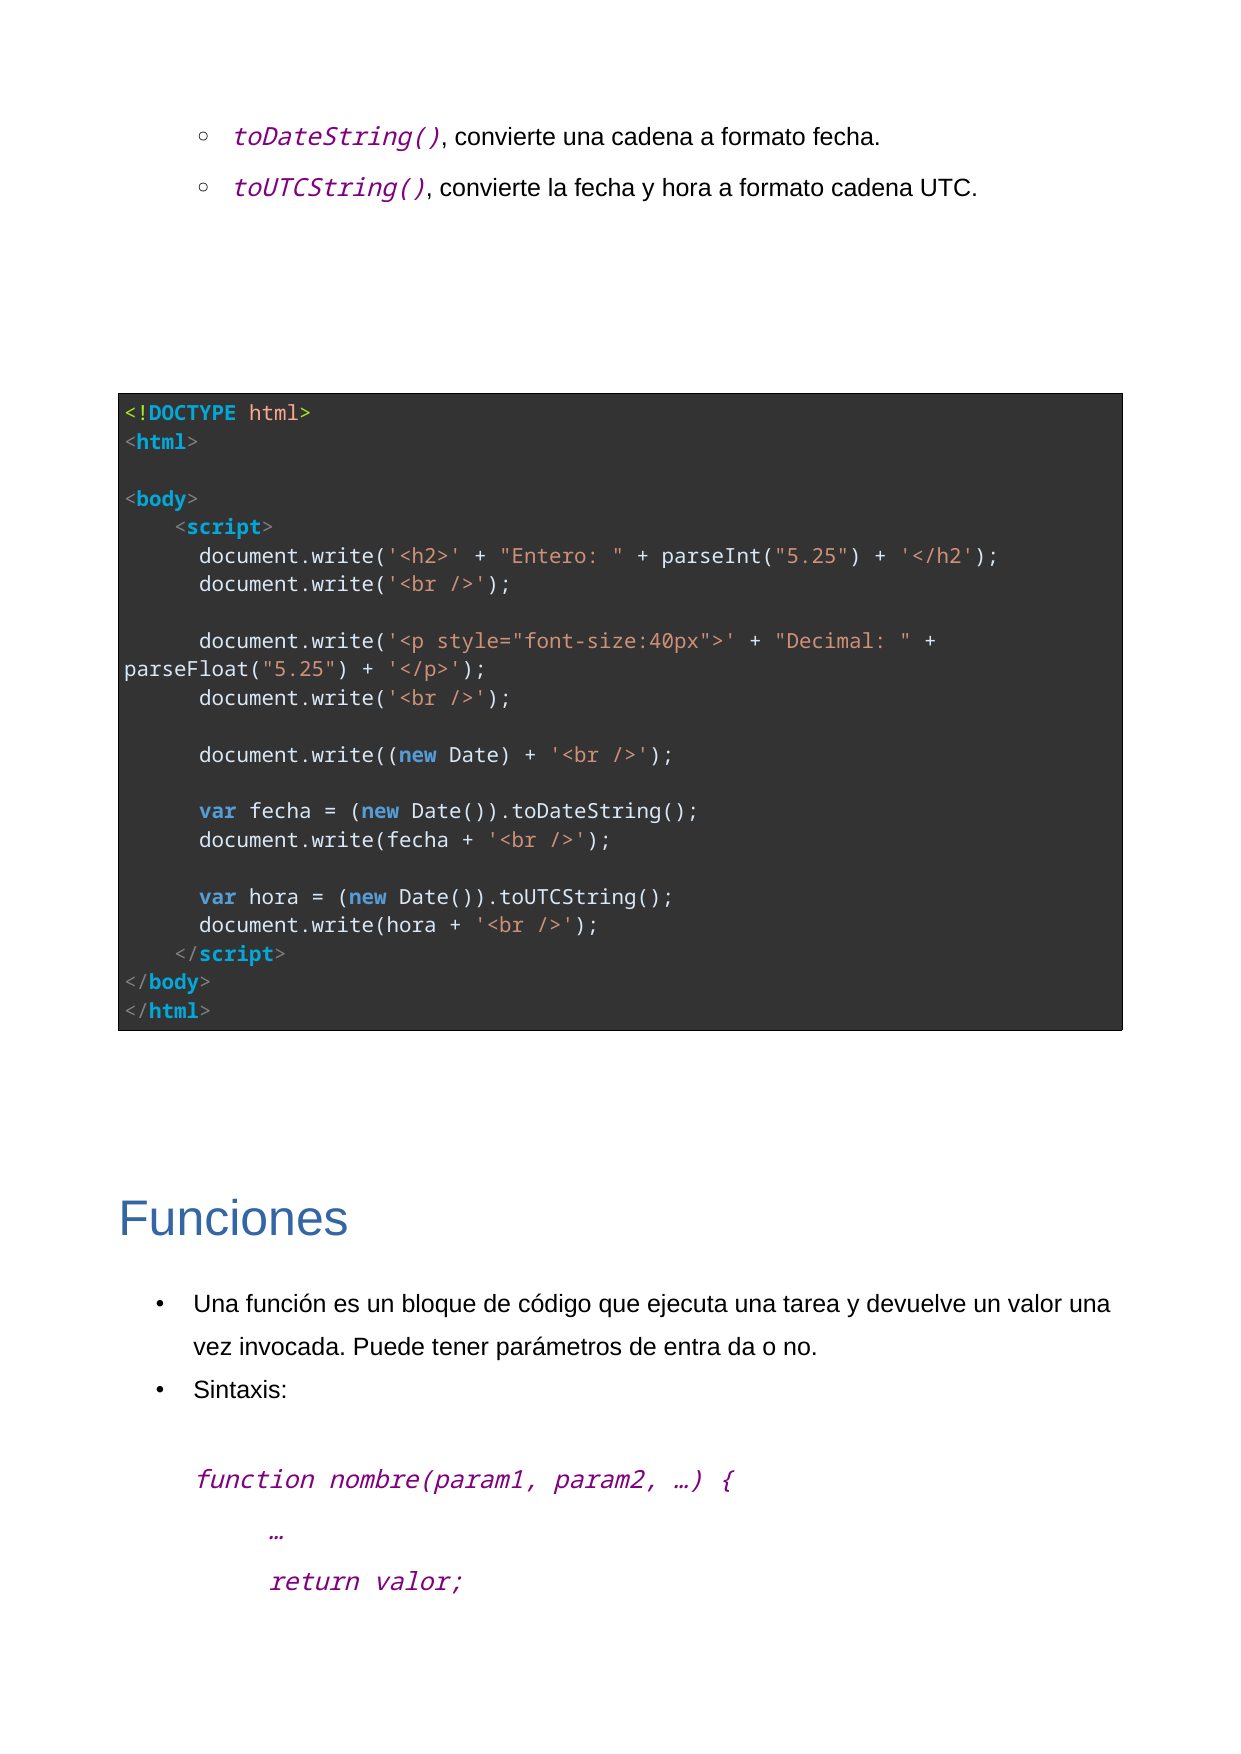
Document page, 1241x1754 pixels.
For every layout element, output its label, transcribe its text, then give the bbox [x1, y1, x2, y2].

text return valor; [118, 1563, 1122, 1598]
text … [118, 1512, 1122, 1547]
text function nombre(param1, param2, …) { [118, 1461, 1122, 1496]
text Funciones [118, 1188, 1122, 1246]
list toDateString(), convierte una cadena a formato fecha. [193, 118, 1122, 152]
list Una función es un bloque de código que ejecuta una tarea y devuelve un valor una vez invocada. Puede tener parámetros de entra da o no. [156, 1289, 1122, 1361]
list toUTCString(), convierte la fecha y hora a formato cadena UTC. [193, 169, 1122, 203]
table_header <!DOCTYPE html> <html> <body> <script> document.write('<h2>' + "Entero: " + parseInt("5.25") + '</h2'); document.write('<br />'); document.write('<p style="font-size:40px">' + "Decimal: " + parseFloat("5.25") + '</p>'); document.write('<br />'); document.write((new Date) + '<br />'); var fecha = (new Date()).toDateString(); document.write(fecha + '<br />'); var hora = (new Date()).toUTCString(); document.write(hora + '<br />'); </script> </body> </html> [119, 394, 1122, 1030]
list Sintaxis: [156, 1375, 1122, 1404]
